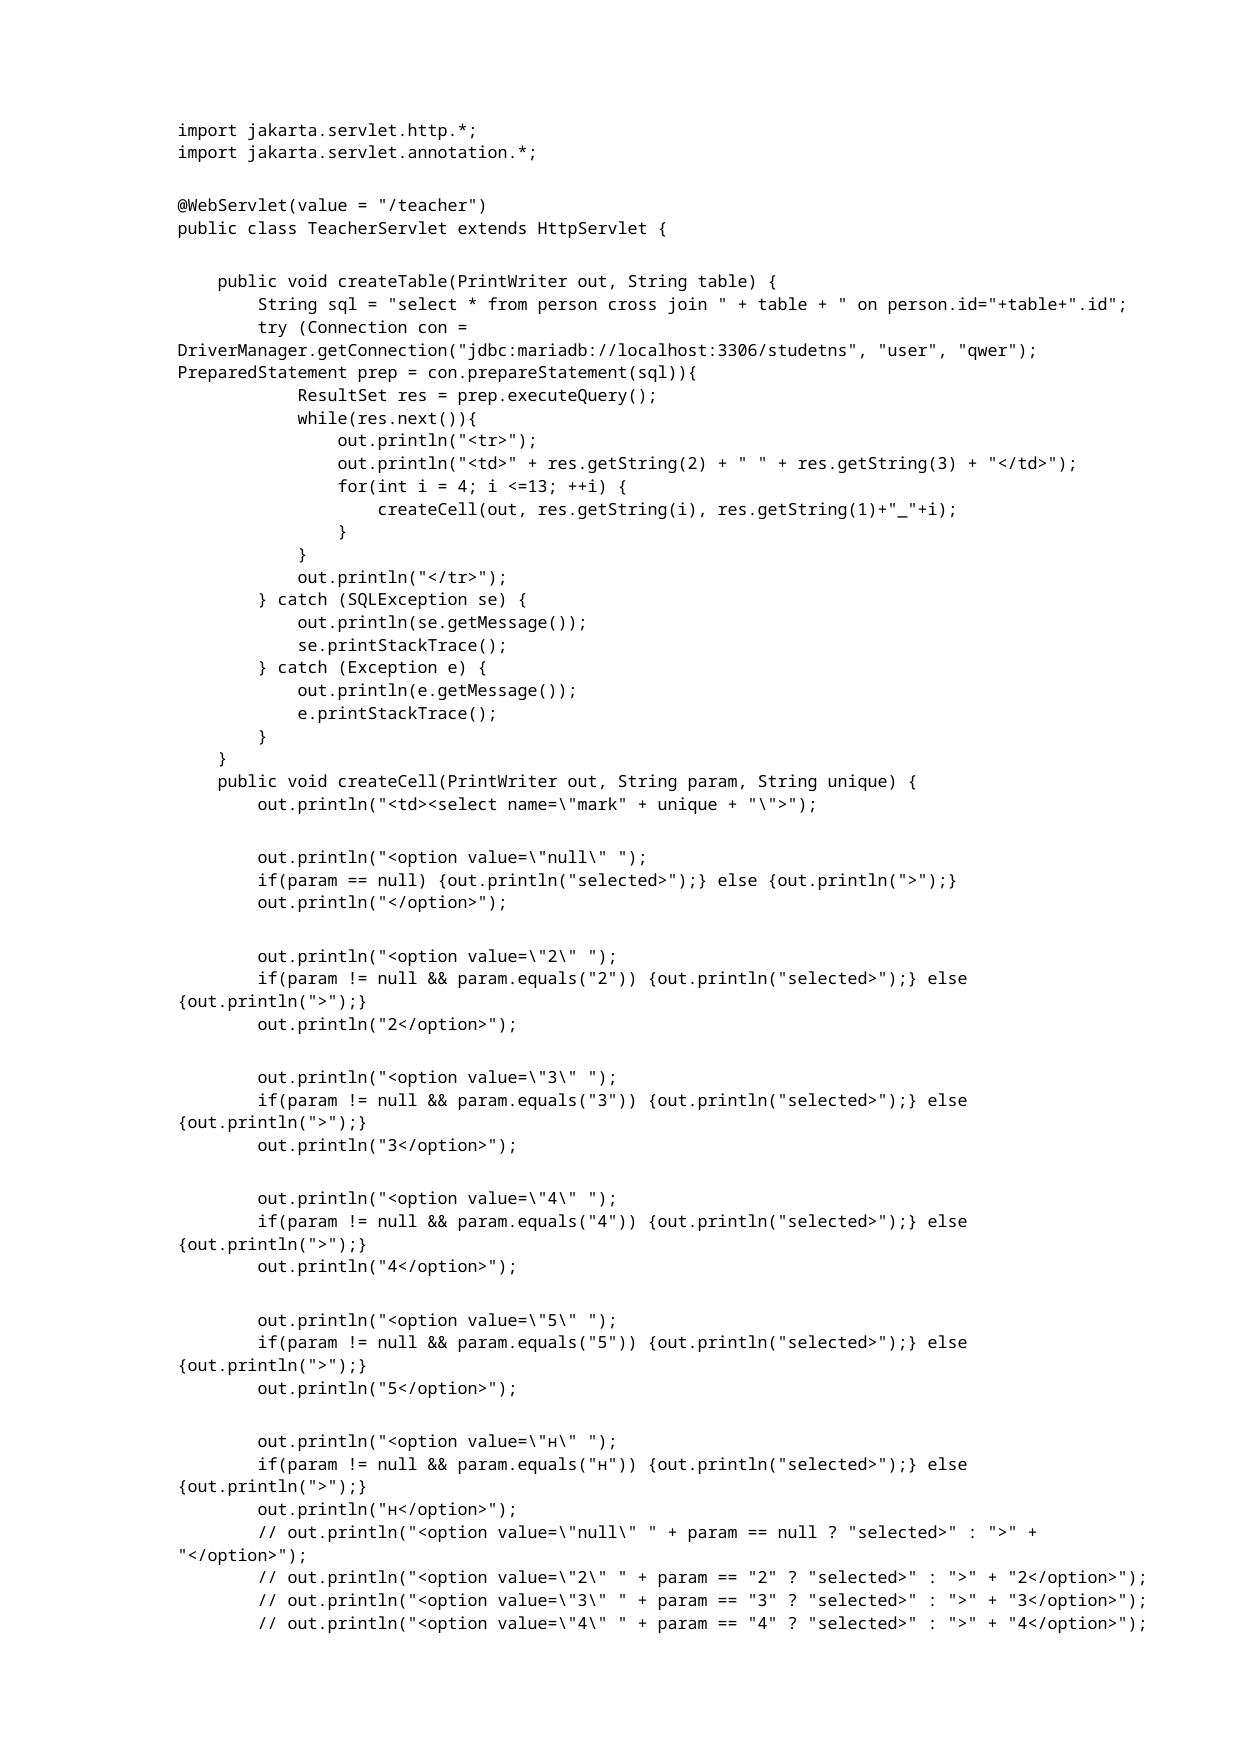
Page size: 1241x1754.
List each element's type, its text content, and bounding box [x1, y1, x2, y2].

text ResultSet res = prep.executeQuery(); [177, 383, 1152, 406]
text public void createCell(PrintWriter out, String param, String unique) { [177, 769, 1152, 792]
text for(int i = 4; i <=13; ++i) { [177, 474, 1152, 497]
text out.println("2</option>"); [177, 1012, 1152, 1035]
text out.println("3</option>"); [177, 1134, 1152, 1156]
text out.println(e.getMessage()); [177, 679, 1152, 701]
text import jakarta.servlet.annotation.*; [177, 141, 1152, 163]
text out.println("5</option>"); [177, 1376, 1152, 1399]
text out.println("</tr>"); [177, 565, 1152, 588]
text se.printStackTrace(); [177, 633, 1152, 656]
text String sql = "select * from person cross join " + table + " on person.id="+table+".id"; [177, 293, 1152, 315]
text } [177, 724, 1152, 747]
text } [177, 747, 1152, 769]
text out.println("<option value=\"2\" "); [177, 944, 1152, 967]
text out.println("4</option>"); [177, 1255, 1152, 1278]
text } [177, 542, 1152, 565]
text out.println(se.getMessage()); [177, 611, 1152, 633]
text out.println("н</option>"); [177, 1498, 1152, 1520]
text // out.println("<option value=\"4\" " + param == "4" ? "selected>" : ">" + "4</option>"); [177, 1611, 1152, 1634]
text out.println("<option value=\"null\" "); [177, 846, 1152, 868]
text out.println("<option value=\"4\" "); [177, 1187, 1152, 1209]
text if(param != null && param.equals("3")) {out.println("selected>");} else {out.println(">");} [177, 1088, 1152, 1134]
text // out.println("<option value=\"2\" " + param == "2" ? "selected>" : ">" + "2</option>"); [177, 1566, 1152, 1588]
text while(res.next()){ [177, 406, 1152, 429]
text import jakarta.servlet.http.*; [177, 118, 1152, 141]
text out.println("<option value=\"н\" "); [177, 1429, 1152, 1452]
text public void createTable(PrintWriter out, String table) { [177, 270, 1152, 293]
text // out.println("<option value=\"null\" " + param == null ? "selected>" : ">" + "</option>"); [177, 1520, 1152, 1566]
text out.println("</option>"); [177, 891, 1152, 914]
text createCell(out, res.getString(i), res.getString(1)+"_"+i); [177, 497, 1152, 520]
text out.println("<tr>"); [177, 429, 1152, 452]
text if(param != null && param.equals("5")) {out.println("selected>");} else {out.println(">");} [177, 1331, 1152, 1376]
text } catch (SQLException se) { [177, 588, 1152, 611]
text } catch (Exception e) { [177, 656, 1152, 679]
text if(param != null && param.equals("н")) {out.println("selected>");} else {out.println(">");} [177, 1452, 1152, 1498]
text out.println("<option value=\"5\" "); [177, 1308, 1152, 1331]
text if(param == null) {out.println("selected>");} else {out.println(">");} [177, 868, 1152, 891]
text @WebServlet(value = "/teacher") [177, 194, 1152, 217]
text out.println("<option value=\"3\" "); [177, 1066, 1152, 1088]
text public class TeacherServlet extends HttpServlet { [177, 217, 1152, 239]
text if(param != null && param.equals("4")) {out.println("selected>");} else {out.println(">");} [177, 1209, 1152, 1255]
text } [177, 520, 1152, 542]
text if(param != null && param.equals("2")) {out.println("selected>");} else {out.println(">");} [177, 967, 1152, 1012]
text out.println("<td><select name=\"mark" + unique + "\">"); [177, 792, 1152, 815]
text out.println("<td>" + res.getString(2) + " " + res.getString(3) + "</td>"); [177, 452, 1152, 474]
text try (Connection con = DriverManager.getConnection("jdbc:mariadb://localhost:3306/studetns", "user", "qwer"); PreparedStatement prep = con.prepareStatement(sql)){ [177, 315, 1152, 383]
text e.printStackTrace(); [177, 701, 1152, 724]
text // out.println("<option value=\"3\" " + param == "3" ? "selected>" : ">" + "3</option>"); [177, 1588, 1152, 1611]
